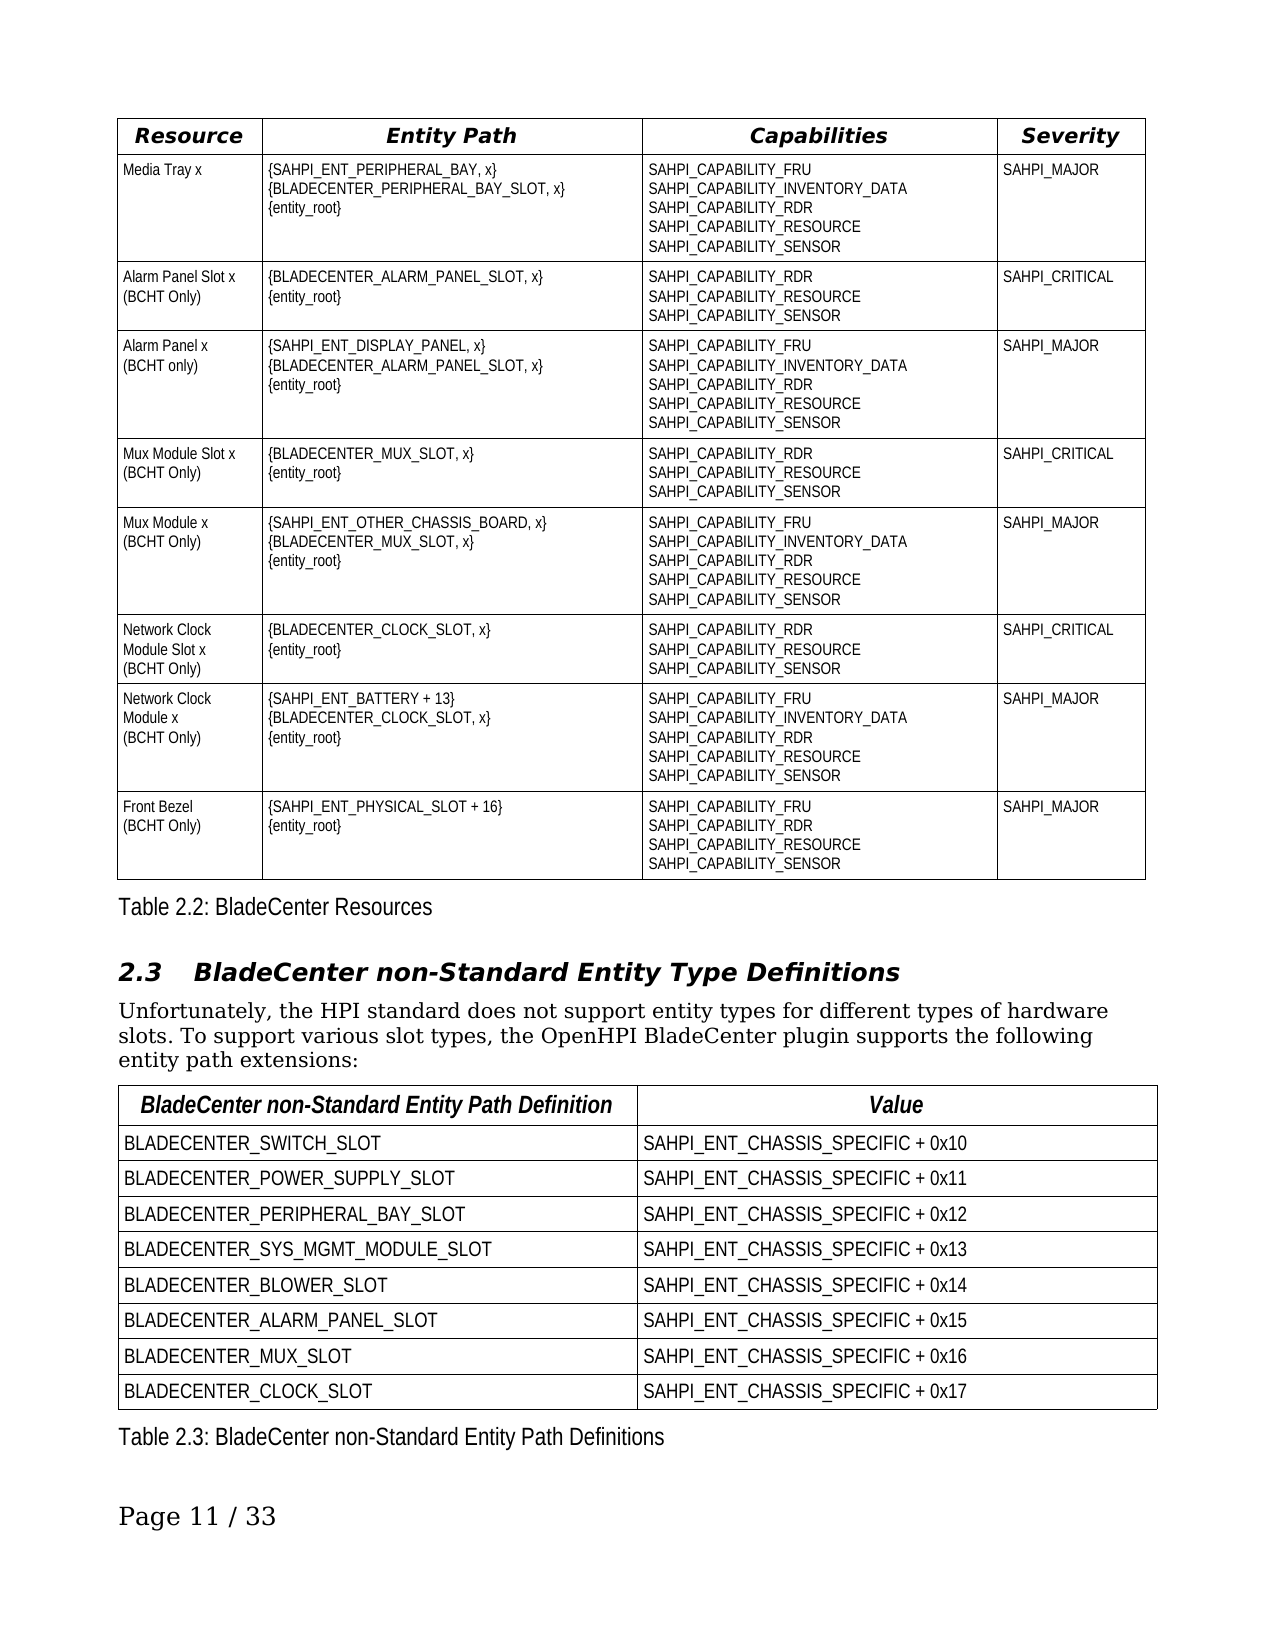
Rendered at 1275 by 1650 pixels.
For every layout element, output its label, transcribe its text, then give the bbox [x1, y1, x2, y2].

table_cell SAHPI_ENT_CHASSIS_SPECIFIC + 0x10 [638, 1126, 1157, 1160]
table_cell SAHPI_CRITICAL [998, 439, 1145, 507]
table_cell Mux Module Slot x (BCHT Only) [118, 439, 262, 507]
table_header Severity [998, 119, 1145, 154]
table_cell {BLADECENTER_ALARM_PANEL_SLOT, x} {entity_root} [263, 262, 642, 330]
table_cell SAHPI_ENT_CHASSIS_SPECIFIC + 0x17 [638, 1375, 1157, 1409]
table_header BladeCenter non-Standard Entity Path Definition [119, 1086, 637, 1125]
table_cell SAHPI_MAJOR [998, 792, 1145, 879]
table_header Entity Path [263, 119, 642, 154]
table_cell SAHPI_CAPABILITY_RDR SAHPI_CAPABILITY_RESOURCE SAHPI_CAPABILITY_SENSOR [643, 439, 997, 507]
subtitle BladeCenter non-Standard Entity Type Definitions [118, 958, 1157, 987]
table_cell Mux Module x (BCHT Only) [118, 508, 262, 614]
table_cell SAHPI_CAPABILITY_RDR SAHPI_CAPABILITY_RESOURCE SAHPI_CAPABILITY_SENSOR [643, 262, 997, 330]
table_cell SAHPI_CAPABILITY_FRU SAHPI_CAPABILITY_INVENTORY_DATA SAHPI_CAPABILITY_RDR SAHPI_CAPABILITY_RESOURCE SAHPI_CAPABILITY_SENSOR [643, 684, 997, 791]
table_header Resource [118, 119, 262, 154]
table_cell SAHPI_CAPABILITY_FRU SAHPI_CAPABILITY_RDR SAHPI_CAPABILITY_RESOURCE SAHPI_CAPABILITY_SENSOR [643, 792, 997, 879]
table_cell SAHPI_CAPABILITY_RDR SAHPI_CAPABILITY_RESOURCE SAHPI_CAPABILITY_SENSOR [643, 615, 997, 683]
table_cell Alarm Panel Slot x (BCHT Only) [118, 262, 262, 330]
table_cell SAHPI_ENT_CHASSIS_SPECIFIC + 0x13 [638, 1232, 1157, 1267]
table_header Value [638, 1086, 1157, 1125]
table_cell {SAHPI_ENT_DISPLAY_PANEL, x} {BLADECENTER_ALARM_PANEL_SLOT, x} {entity_root} [263, 331, 642, 438]
text Table 2.3: BladeCenter non-Standard Entity Path Definitions [118, 1422, 1157, 1450]
table_cell Network Clock Module Slot x (BCHT Only) [118, 615, 262, 683]
table_cell SAHPI_MAJOR [998, 684, 1145, 791]
text Unfortunately, the HPI standard does not support entity types for different types of hardware slots. To support various slot types, the OpenHPI BladeCenter plugin supports the following entity path extensions: [118, 999, 1157, 1072]
table_cell Media Tray x [118, 155, 262, 261]
table_cell SAHPI_CAPABILITY_FRU SAHPI_CAPABILITY_INVENTORY_DATA SAHPI_CAPABILITY_RDR SAHPI_CAPABILITY_RESOURCE SAHPI_CAPABILITY_SENSOR [643, 508, 997, 614]
table_cell BLADECENTER_CLOCK_SLOT [119, 1375, 637, 1409]
table_cell BLADECENTER_SYS_MGMT_MODULE_SLOT [119, 1232, 637, 1267]
table_cell SAHPI_CRITICAL [998, 615, 1145, 683]
table_cell {SAHPI_ENT_PHYSICAL_SLOT + 16} {entity_root} [263, 792, 642, 879]
table_cell SAHPI_MAJOR [998, 508, 1145, 614]
table_cell BLADECENTER_PERIPHERAL_BAY_SLOT [119, 1197, 637, 1231]
table_cell BLADECENTER_MUX_SLOT [119, 1339, 637, 1373]
table_cell {SAHPI_ENT_OTHER_CHASSIS_BOARD, x} {BLADECENTER_MUX_SLOT, x} {entity_root} [263, 508, 642, 614]
table_cell SAHPI_ENT_CHASSIS_SPECIFIC + 0x14 [638, 1268, 1157, 1302]
table_cell SAHPI_ENT_CHASSIS_SPECIFIC + 0x11 [638, 1161, 1157, 1196]
table_cell {BLADECENTER_CLOCK_SLOT, x} {entity_root} [263, 615, 642, 683]
table_header Capabilities [643, 119, 997, 154]
table_cell BLADECENTER_ALARM_PANEL_SLOT [119, 1304, 637, 1338]
table_cell SAHPI_MAJOR [998, 331, 1145, 438]
table_cell BLADECENTER_BLOWER_SLOT [119, 1268, 637, 1302]
table_cell SAHPI_CAPABILITY_FRU SAHPI_CAPABILITY_INVENTORY_DATA SAHPI_CAPABILITY_RDR SAHPI_CAPABILITY_RESOURCE SAHPI_CAPABILITY_SENSOR [643, 155, 997, 261]
table_cell SAHPI_CAPABILITY_FRU SAHPI_CAPABILITY_INVENTORY_DATA SAHPI_CAPABILITY_RDR SAHPI_CAPABILITY_RESOURCE SAHPI_CAPABILITY_SENSOR [643, 331, 997, 438]
table_cell SAHPI_ENT_CHASSIS_SPECIFIC + 0x15 [638, 1304, 1157, 1338]
table_cell Network Clock Module x (BCHT Only) [118, 684, 262, 791]
table_cell BLADECENTER_SWITCH_SLOT [119, 1126, 637, 1160]
table_cell Alarm Panel x (BCHT only) [118, 331, 262, 438]
table_cell {SAHPI_ENT_PERIPHERAL_BAY, x} {BLADECENTER_PERIPHERAL_BAY_SLOT, x} {entity_root} [263, 155, 642, 261]
text Table 2.2: BladeCenter Resources [118, 892, 1157, 920]
table_cell {BLADECENTER_MUX_SLOT, x} {entity_root} [263, 439, 642, 507]
table_cell SAHPI_ENT_CHASSIS_SPECIFIC + 0x12 [638, 1197, 1157, 1231]
table_cell SAHPI_ENT_CHASSIS_SPECIFIC + 0x16 [638, 1339, 1157, 1373]
table_cell Front Bezel (BCHT Only) [118, 792, 262, 879]
table_cell BLADECENTER_POWER_SUPPLY_SLOT [119, 1161, 637, 1196]
table_cell {SAHPI_ENT_BATTERY + 13} {BLADECENTER_CLOCK_SLOT, x} {entity_root} [263, 684, 642, 791]
table_cell SAHPI_CRITICAL [998, 262, 1145, 330]
table_cell SAHPI_MAJOR [998, 155, 1145, 261]
